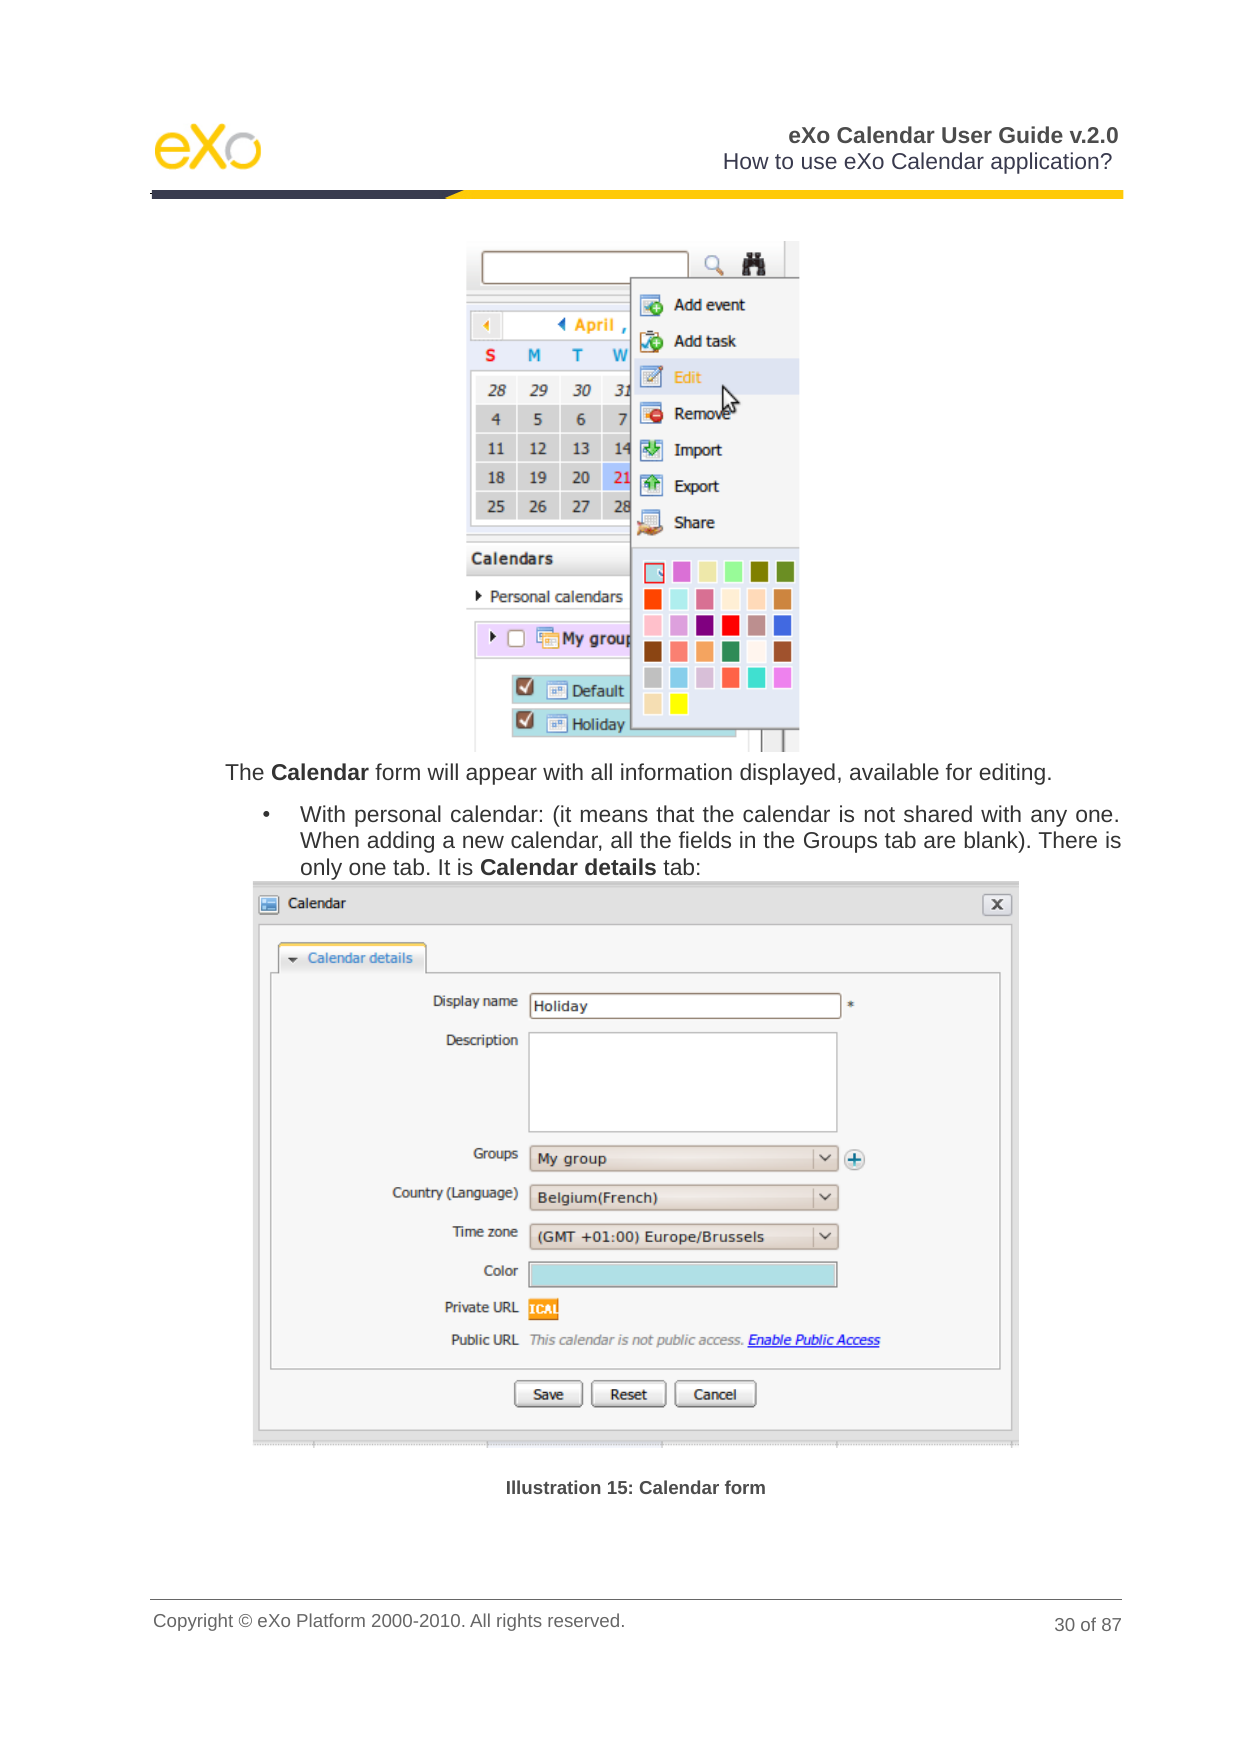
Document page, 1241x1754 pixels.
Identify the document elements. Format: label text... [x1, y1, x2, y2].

picture [155, 123, 262, 170]
list With personal calendar: (it means that the calendar is not shared with any one. When adding a new calendar, all the fields in the Groups tab are blank). There is only one tab. It is Calendar details tab: [262, 801, 1122, 880]
list Illustration 15: Calendar form [253, 1448, 1019, 1498]
picture [151, 190, 1124, 199]
picture [466, 241, 800, 752]
list The Calendar form will appear with all information displayed, available for editing. [187, 223, 1122, 786]
picture [252, 881, 1019, 1448]
